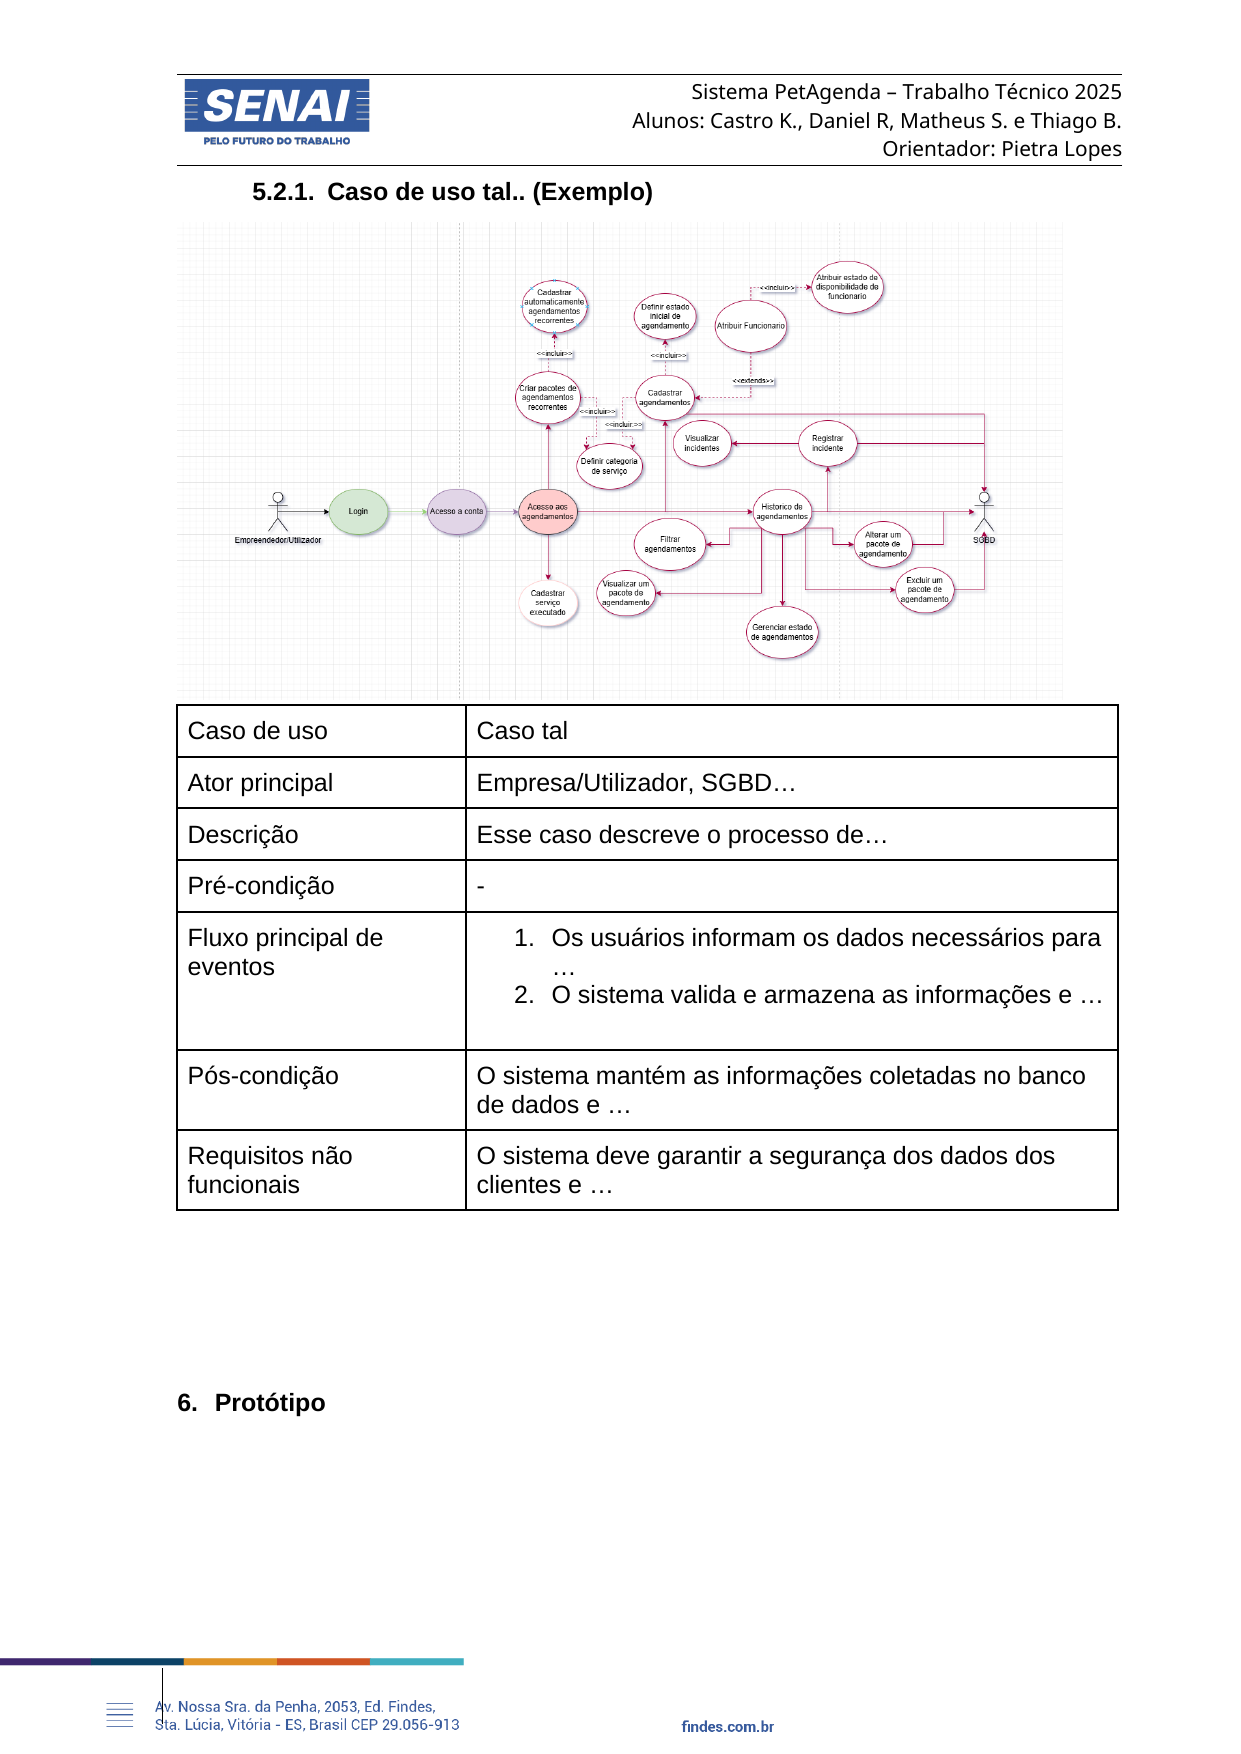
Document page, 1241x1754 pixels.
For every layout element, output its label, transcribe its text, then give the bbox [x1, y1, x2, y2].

table_cell Ator principal [178, 758, 465, 807]
table_cell Descrição [178, 809, 465, 859]
table_cell - [467, 861, 1117, 911]
table_cell Empresa/Utilizador, SGBD… [467, 758, 1117, 807]
table_header Caso de uso [178, 706, 465, 756]
table_cell Pré-condição [178, 861, 465, 911]
picture [177, 222, 1063, 700]
table_cell Esse caso descreve o processo de… [467, 809, 1117, 859]
table_cell Pós-condição [178, 1051, 465, 1129]
table_header Caso tal [467, 706, 1117, 756]
subtitle Caso de uso tal.. (Exemplo) [252, 177, 1122, 206]
table_cell O sistema mantém as informações coletadas no banco de dados e … [467, 1051, 1117, 1129]
table_cell Os usuários informam os dados necessários para … O sistema valida e armazena as informações e … [467, 913, 1117, 1048]
table_cell Requisitos não funcionais [178, 1131, 465, 1209]
table_cell O sistema deve garantir a segurança dos dados dos clientes e … [467, 1131, 1117, 1209]
table_cell Fluxo principal de eventos [178, 913, 465, 1048]
subtitle Protótipo [177, 1388, 1122, 1417]
picture [11, 1652, 778, 1740]
